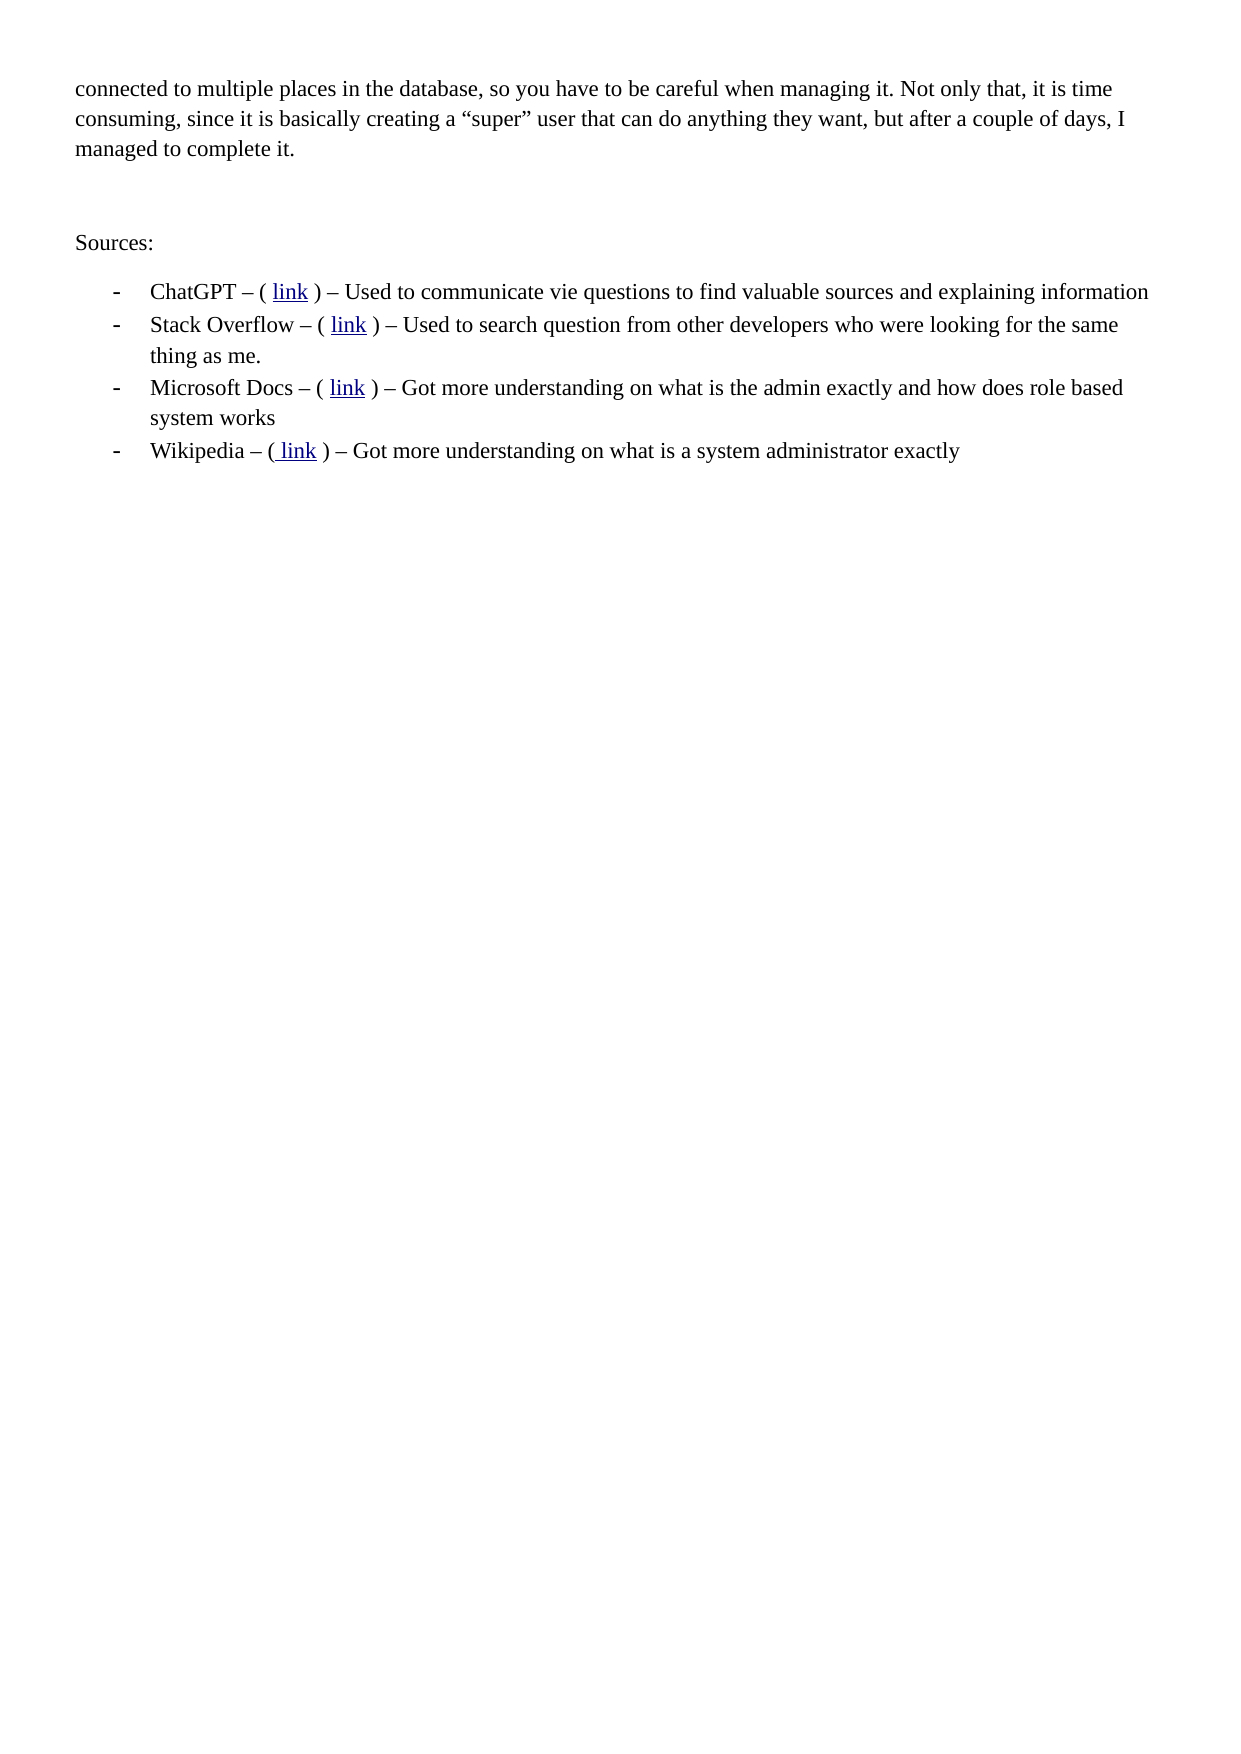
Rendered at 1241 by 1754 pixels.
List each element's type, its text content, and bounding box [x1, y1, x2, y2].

text connected to multiple places in the database, so you have to be careful when managing it. Not only that, it is time consuming, since it is basically creating a “super” user that can do anything they want, but after a couple of days, I managed to complete it. [75, 75, 1165, 162]
list Stack Overflow – ( link ) – Used to search question from other developers who were looking for the same thing as me. [112, 309, 1165, 368]
text Sources: [75, 229, 1165, 256]
list Wikipedia – ( link ) – Got more understanding on what is a system administrator exactly [112, 435, 1165, 463]
list Microsoft Docs – ( link ) – Got more understanding on what is the admin exactly and how does role based system works [112, 372, 1165, 431]
list ChatGPT – ( link ) – Used to communicate vie questions to find valuable sources and explaining information [112, 276, 1165, 305]
